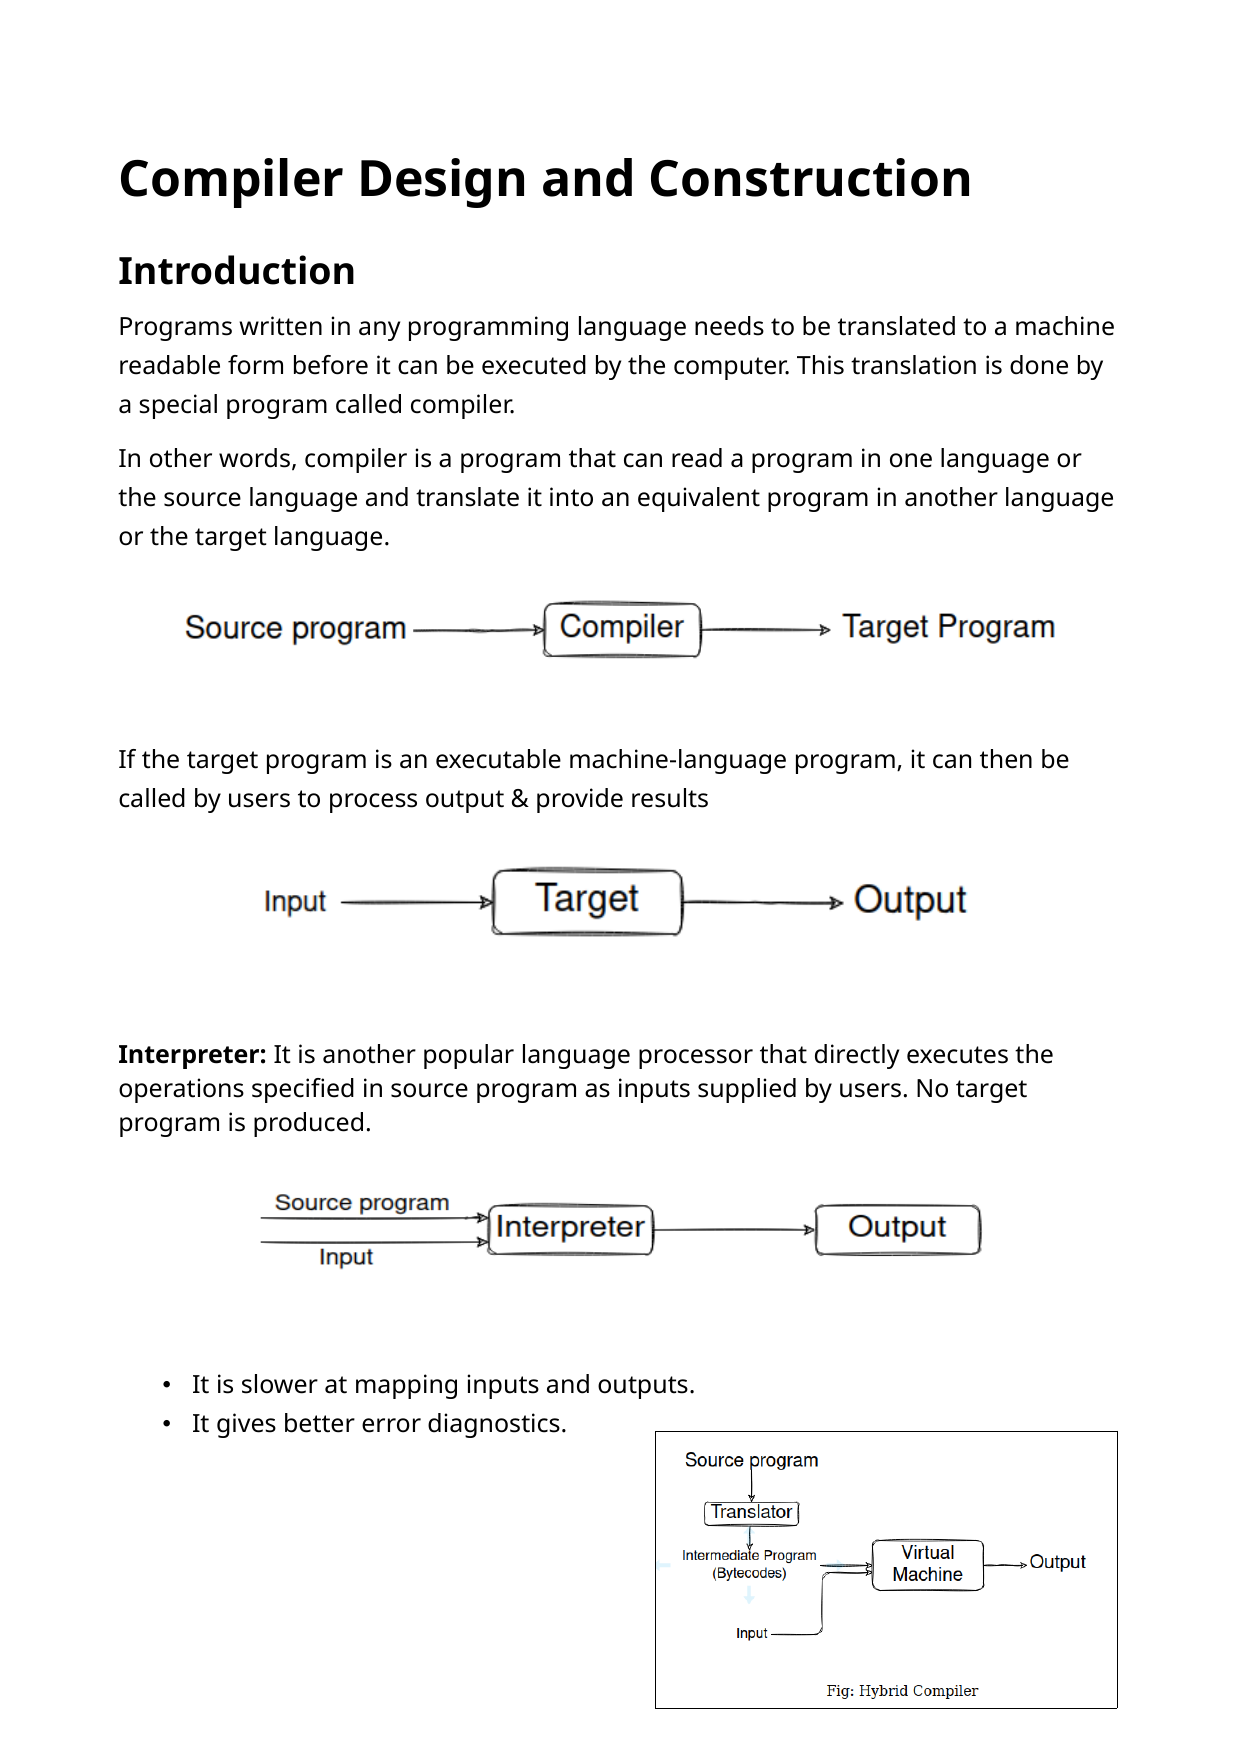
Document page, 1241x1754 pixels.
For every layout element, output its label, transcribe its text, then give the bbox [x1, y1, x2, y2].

list It is slower at mapping inputs and outputs. [162, 1366, 1122, 1400]
text Programs written in any programming language needs to be translated to a machine readable form before it can be executed by the computer. This translation is done by a special program called compiler. [118, 308, 1122, 421]
list It gives better error diagnostics. [162, 1405, 1122, 1439]
text If the target program is an executable machine-language program, it can then be called by users to process output & provide results [118, 742, 1122, 815]
picture [231, 1151, 1009, 1308]
subtitle Interpreter: It is another popular language processor that directly executes the operations specified in source program as inputs supplied by users. No target program is produced. [118, 1037, 1122, 1139]
subtitle Introduction [118, 244, 1122, 296]
picture [227, 835, 1013, 973]
subtitle Compiler Design and Construction [118, 143, 1122, 211]
picture [656, 1432, 1117, 1708]
picture [158, 572, 1082, 691]
text In other words, compiler is a program that can read a program in one language or the source language and translate it into an equivalent program in another language or the target language. [118, 440, 1122, 553]
